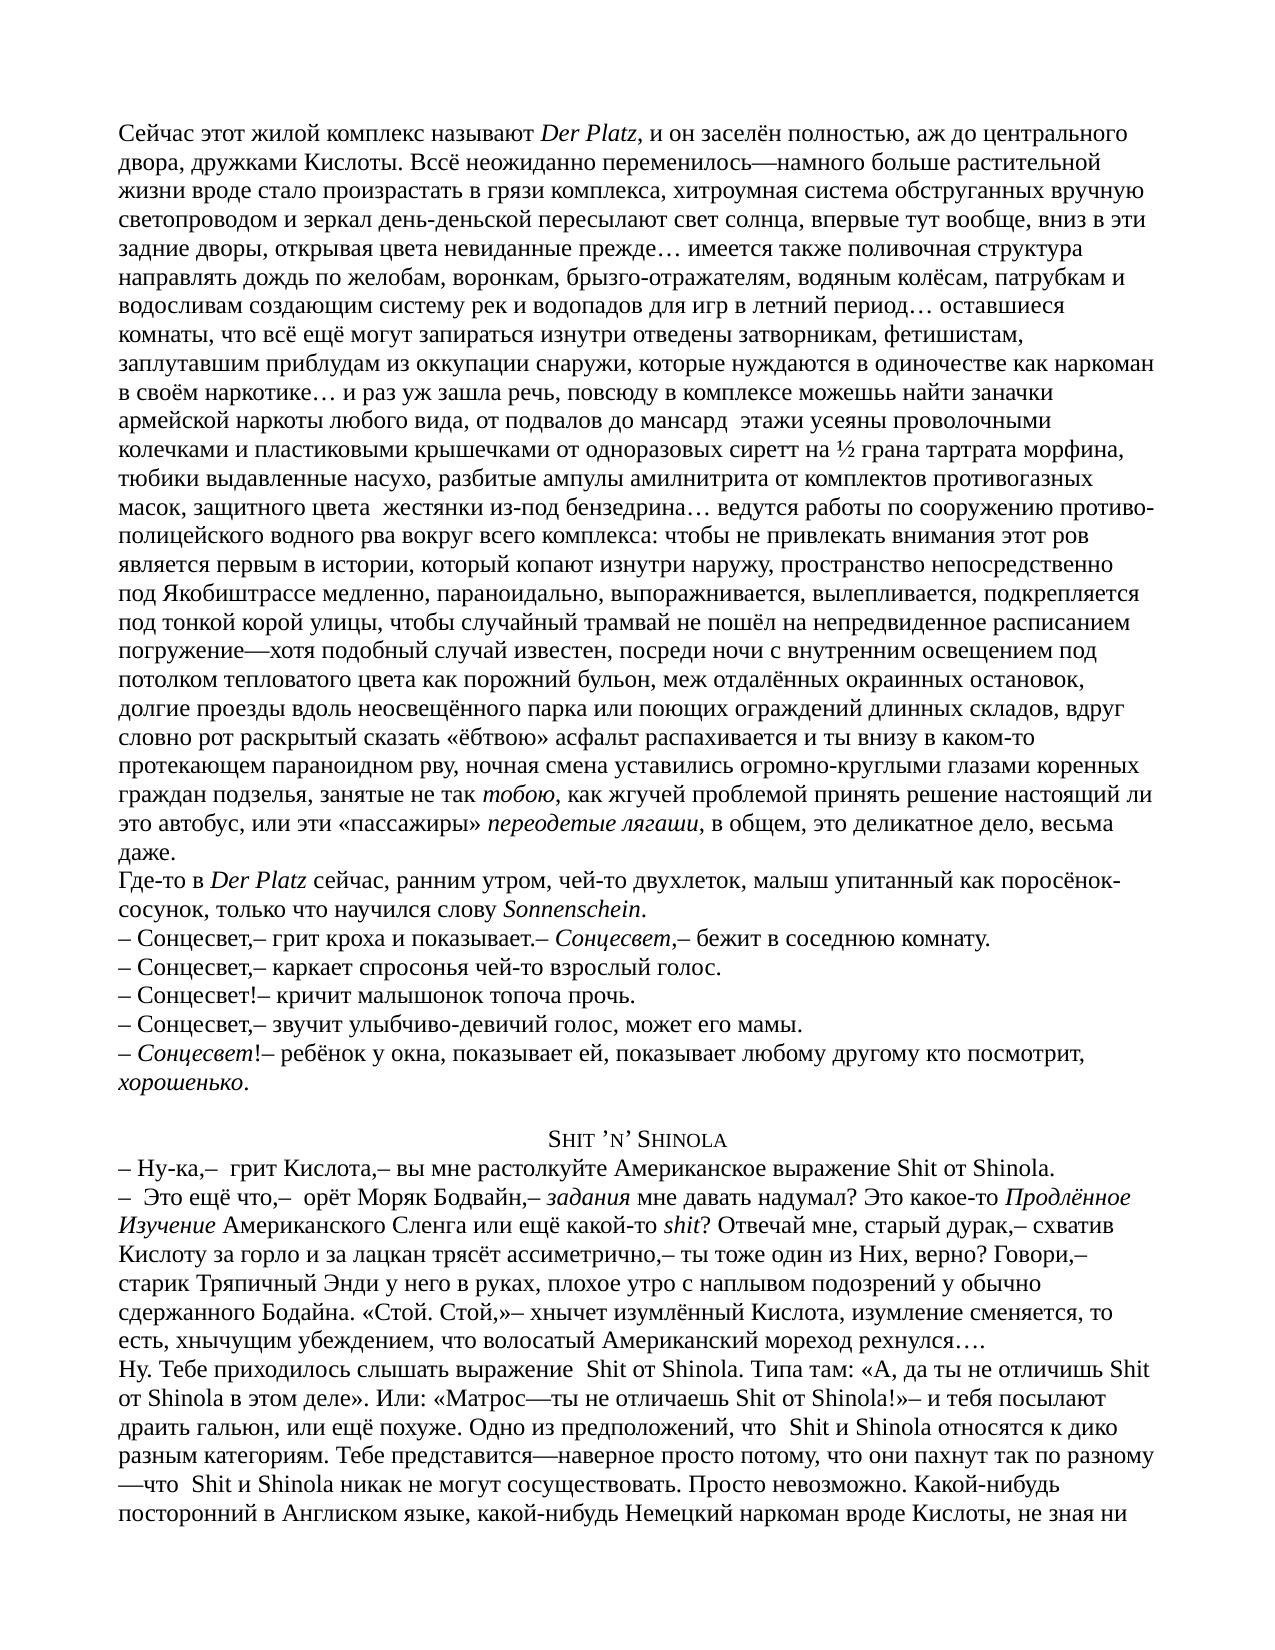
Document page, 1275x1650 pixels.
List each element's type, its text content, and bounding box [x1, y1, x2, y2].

text – Сонцесвет,– звучит улыбчиво-девичий голос, может его мамы. [118, 1009, 1157, 1038]
text – Это ещё что,– орёт Моряк Бодвайн,– задания мне давать надумал? Это какое-то Продлённое Изучение Американского Сленга или ещё какой-то shit? Отвечай мне, старый дурак,– схватив Кислоту за горло и за лацкан трясёт ассиметрично,– ты тоже один из Них, верно? Говори,– старик Тряпичный Энди у него в руках, плохое утро с наплывом подозрений у обычно сдержанного Бодайна. «Стой. Стой,»– хнычет изумлённый Кислота, изумление сменяется, то есть, хнычущим убеждением, что волосатый Американский мореход рехнулся…. [118, 1182, 1157, 1354]
text Сейчас этот жилой комплекс называют Der Platz, и он заселён полностью, аж до центрального двора, дружками Кислоты. Вссё неожиданно переменилось—намного больше растительной жизни вроде стало произрастать в грязи комплекса, хитроумная система обструганных вручную светопроводом и зеркал день-деньской пересылают свет солнца, впервые тут вообще, вниз в эти задние дворы, открывая цвета невиданные прежде… имеется также поливочная структура направлять дождь по желобам, воронкам, брызго-отражателям, водяным колёсам, патрубкам и водосливам создающим систему рек и водопадов для игр в летний период… оставшиеся комнаты, что всё ещё могут запираться изнутри отведены затворникам, фетишистам, заплутавшим приблудам из оккупации снаружи, которые нуждаются в одиночестве как наркоман в своём наркотике… и раз уж зашла речь, повсюду в комплексе можешьь найти заначки армейской наркоты любого вида, от подвалов до мансард этажи усеяны проволочными колечками и пластиковыми крышечками от одноразовых сиретт на ½ грана тартрата морфина, тюбики выдавленные насухо, разбитые ампулы амилнитрита от комплектов противогазных масок, защитного цвета жестянки из-под бензедрина… ведутся работы по сооружению противо-полицейского водного рва вокруг всего комплекса: чтобы не привлекать внимания этот ров является первым в истории, который копают изнутри наружу, пространство непосредственно под Якобиштрассе медленно, параноидально, выпоражнивается, вылепливается, подкрепляется под тонкой корой улицы, чтобы случайный трамвай не пошёл на непредвиденное расписанием погружение—хотя подобный случай известен, посреди ночи с внутренним освещением под потолком тепловатого цвета как порожний бульон, меж отдалённых окраинных остановок, долгие проезды вдоль неосвещённого парка или поющих ограждений длинных складов, вдруг словно рот раскрытый сказать «ёбтвою» асфальт распахивается и ты внизу в каком-то протекающем параноидном рву, ночная смена уставились огромно-круглыми глазами коренных граждан подзелья, занятые не так тобою, как жгучей проблемой принять решение настоящий ли это автобус, или эти «пассажиры» переодетые лягаши, в общем, это деликатное дело, весьма даже. [118, 118, 1157, 866]
text – Сонцесвет!– ребёнок у окна, показывает ей, показывает любому другому кто посмотрит, хорошенько. [118, 1038, 1157, 1096]
text Shit ’n’ Shinola [118, 1124, 1157, 1153]
text Ну. Тебе приходилось слышать выражение Shit от Shinola. Типа там: «А, да ты не отличишь Shit от Shinola в этом деле». Или: «Матрос—ты не отличаешь Shit от Shinola!»– и тебя посылают драить гальюн, или ещё похуже. Одно из предположений, что Shit и Shinola относятся к дико разным категориям. Тебе представится—наверное просто потому, что они пахнут так по разному—что Shit и Shinola никак не могут сосуществовать. Просто невозможно. Какой-нибудь посторонний в Англиском языке, какой-нибудь Немецкий наркоман вроде Кислоты, не зная ни [118, 1354, 1157, 1527]
text – Сонцесвет,– грит кроха и показывает.– Сонцесвет,– бежит в соседнюю комнату. [118, 923, 1157, 952]
text – Сонцесвет!– кричит малышонок топоча прочь. [118, 981, 1157, 1009]
text Где-то в Der Platz сейчас, ранним утром, чей-то двухлеток, малыш упитанный как поросёнок-сосунок, только что научился слову Sonnenschein. [118, 866, 1157, 923]
text – Сонцесвет,– каркает спросонья чей-то взрослый голос. [118, 952, 1157, 981]
text – Ну-ка,– грит Кислота,– вы мне растолкуйте Американское выражение Shit от Shinola. [118, 1153, 1157, 1182]
